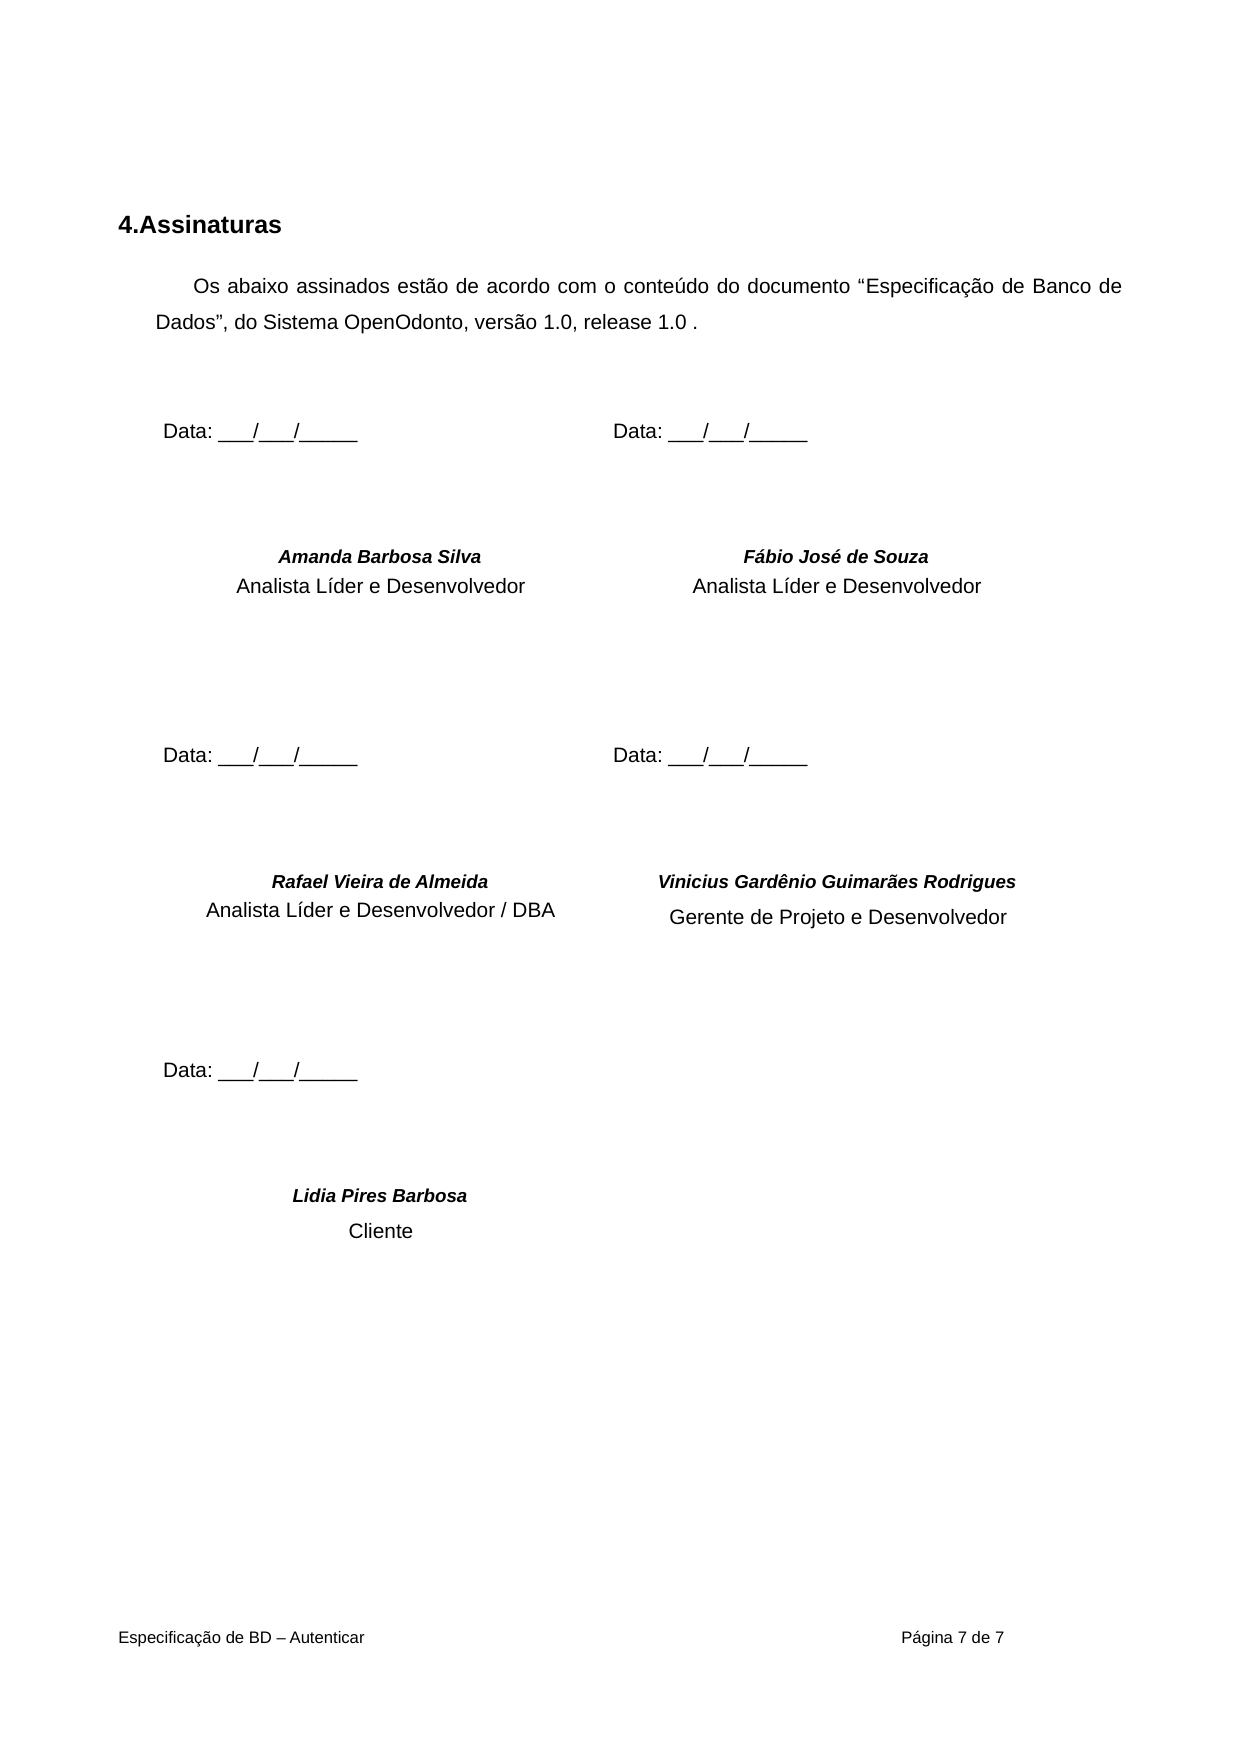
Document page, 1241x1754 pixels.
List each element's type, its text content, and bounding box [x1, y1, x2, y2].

table_cell Lidia Pires Barbosa Cliente [156, 1179, 606, 1249]
table_header Data: ___/___/_____ [156, 382, 606, 539]
table_cell Rafael Vieira de Almeida Analista Líder e Desenvolvedor / DBA [156, 864, 606, 935]
table_header Data: ___/___/_____ [156, 707, 606, 864]
table_header Data: ___/___/_____ [606, 707, 1070, 864]
subtitle Assinaturas [118, 210, 1122, 239]
table_cell Amanda Barbosa Silva Analista Líder e Desenvolvedor [156, 540, 606, 634]
table_header Data: ___/___/_____ [606, 382, 1068, 539]
table_cell Fábio José de Souza Analista Líder e Desenvolvedor [606, 540, 1068, 634]
table_header Data: ___/___/_____ [156, 1021, 606, 1178]
title Os abaixo assinados estão de acordo com o conteúdo do documento “Especificação de Banco de Dados”, do Sistema OpenOdonto, versão 1.0, release 1.0 . [155, 274, 1122, 334]
table_cell Vinicius Gardênio Guimarães Rodrigues Gerente de Projeto e Desenvolvedor [606, 864, 1070, 935]
